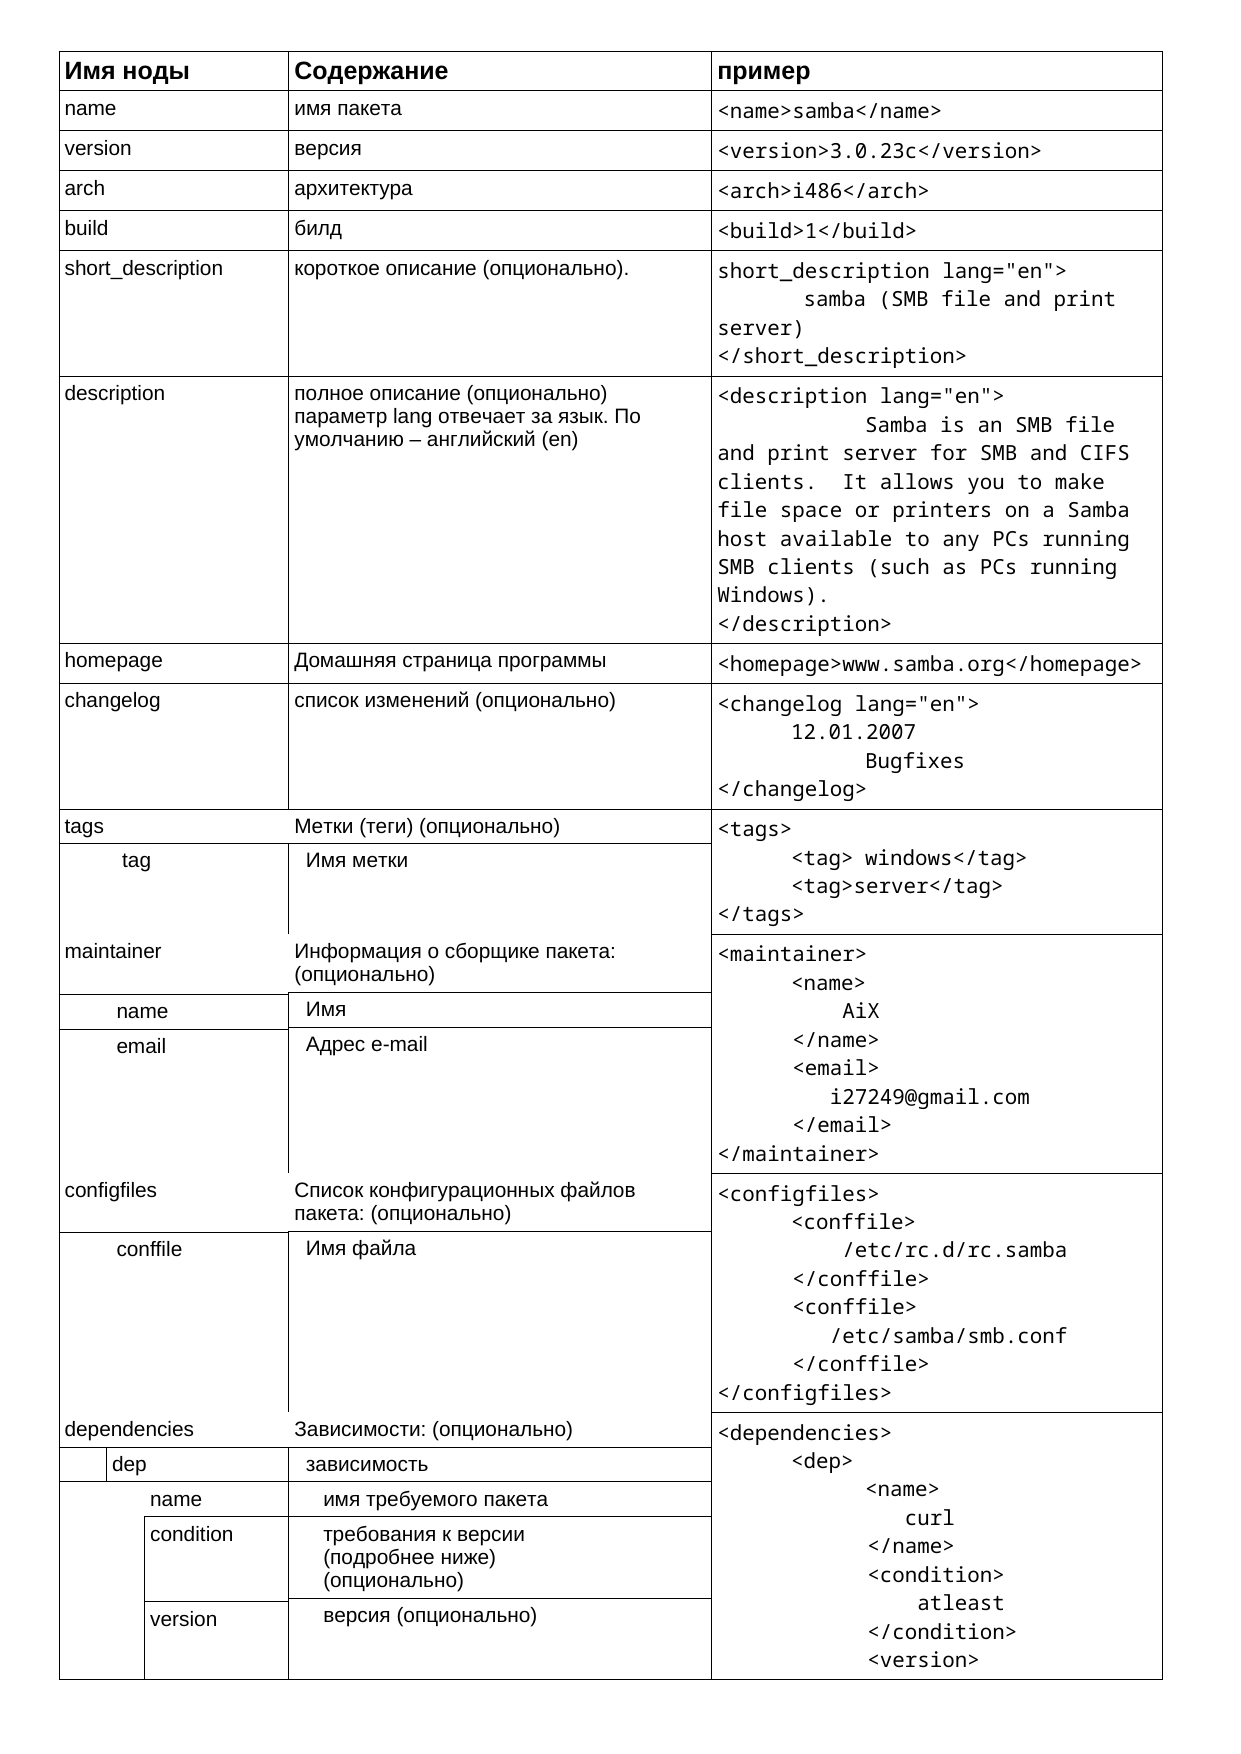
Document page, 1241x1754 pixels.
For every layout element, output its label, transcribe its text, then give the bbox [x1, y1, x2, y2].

table_header Метки (теги) (опционально) [289, 810, 711, 843]
table_cell <dependencies> <dep> <name> curl </name> <condition> atleast </condition> <version> [712, 1413, 1162, 1679]
table_cell <changelog lang="en"> 12.01.2007 Bugfixes </changelog> [712, 684, 1162, 808]
table_cell версия (опционально) [289, 1599, 711, 1679]
table_cell <name>samba</name> [712, 91, 1162, 130]
table_cell имя требуемого пакета [289, 1482, 711, 1516]
table_cell Имя метки [289, 844, 711, 934]
table_cell короткое описание (опционально). [289, 251, 711, 376]
table_header Имя ноды [60, 52, 288, 90]
table_cell tag [60, 844, 288, 934]
table_cell name [60, 91, 288, 130]
table_header configfiles [60, 1173, 288, 1232]
table_cell архитектура [289, 171, 711, 210]
table_cell билд [289, 211, 711, 250]
table_header Информация о сборщике пакета: (опционально) [289, 934, 711, 992]
table_header name [144, 1482, 288, 1516]
table_cell dep [107, 1448, 288, 1481]
table_cell Имя файла [289, 1232, 711, 1412]
table_cell версия [289, 131, 711, 170]
table_cell <homepage>www.samba.org</homepage> [712, 644, 1162, 683]
table_header Содержание [289, 52, 711, 90]
table_cell требования к версии (подробнее ниже) (опционально) [289, 1517, 711, 1597]
table_cell name [60, 995, 288, 1029]
table_cell <configfiles> <conffile> /etc/rc.d/rc.samba </conffile> <conffile> /etc/samba/smb.conf </conffile> </configfiles> [712, 1174, 1162, 1412]
table_cell build [60, 211, 288, 250]
table_cell Адрес e-mail [289, 1028, 711, 1173]
table_cell version [60, 131, 288, 170]
table_cell email [60, 1030, 288, 1173]
table_cell conffile [60, 1233, 288, 1412]
table_cell condition [145, 1517, 288, 1601]
table_cell <version>3.0.23c</version> [712, 131, 1162, 170]
table_header tags [60, 810, 288, 843]
table_cell зависимость [289, 1448, 711, 1481]
table_cell short_description [60, 251, 288, 376]
table_cell homepage [60, 644, 288, 683]
table_cell <build>1</build> [712, 211, 1162, 250]
table_header dependencies [60, 1412, 288, 1447]
table_cell [60, 1482, 144, 1679]
table_cell version [145, 1602, 288, 1679]
table_cell description [60, 377, 288, 643]
table_cell Домашняя страница программы [289, 644, 711, 683]
table_header maintainer [60, 934, 288, 994]
table_header Список конфигурационных файлов пакета: (опционально) [289, 1173, 711, 1231]
table_cell <description lang="en"> Samba is an SMB file and print server for SMB and CIFS clients. It allows you to make file space or printers on a Samba host available to any PCs running SMB clients (such as PCs running Windows). </description> [712, 377, 1162, 643]
table_header пример [712, 52, 1162, 90]
table_cell имя пакета [289, 91, 711, 130]
table_cell [60, 1448, 106, 1481]
table_cell <maintainer> <name> AiX </name> <email> i27249@gmail.com </email> </maintainer> [712, 935, 1162, 1173]
table_cell полное описание (опционально) параметр lang отвечает за язык. По умолчанию – английский (en) [289, 377, 711, 643]
table_cell short_description lang="en"> samba (SMB file and print server) </short_description> [712, 251, 1162, 376]
table_cell <tags> <tag> windows</tag> <tag>server</tag> </tags> [712, 810, 1162, 934]
table_cell список изменений (опционально) [289, 684, 711, 808]
table_cell <arch>i486</arch> [712, 171, 1162, 210]
table_cell Имя [289, 993, 711, 1027]
table_cell changelog [60, 684, 288, 808]
table_cell arch [60, 171, 288, 210]
table_header Зависимости: (опционально) [289, 1412, 711, 1447]
